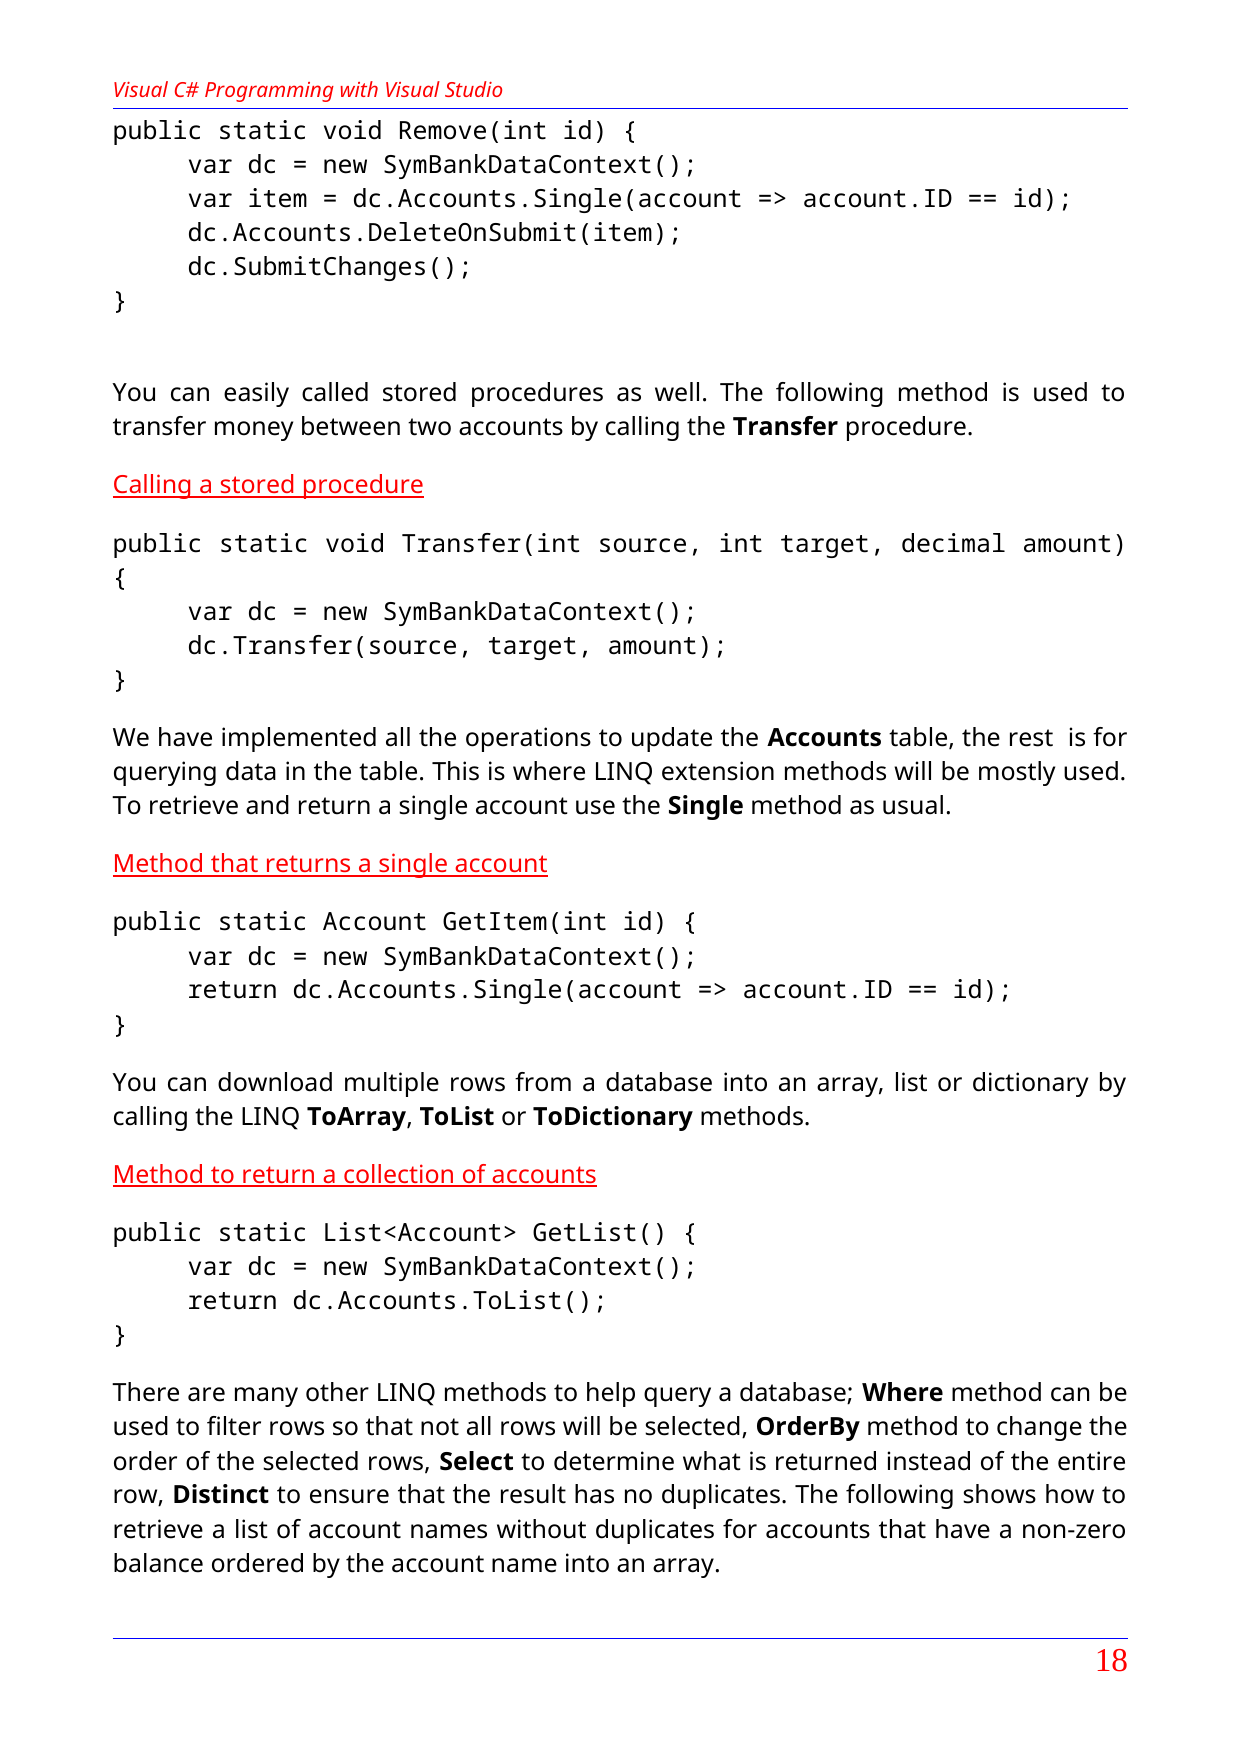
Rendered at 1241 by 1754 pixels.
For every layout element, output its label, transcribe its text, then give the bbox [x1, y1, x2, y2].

text We have implemented all the operations to update the Accounts table, the rest is for querying data in the table. This is where LINQ extension methods will be mostly used. To retrieve and return a single account use the Single method as usual. [112, 720, 1128, 822]
text Calling a stored procedure [112, 467, 1128, 501]
text You can download multiple rows from a database into an array, list or dictionary by calling the LINQ ToArray, ToList or ToDictionary methods. [112, 1064, 1128, 1132]
text } [112, 1317, 1128, 1351]
text public static Account GetItem(int id) { [112, 904, 1128, 938]
text You can easily called stored procedures as well. The following method is used to transfer money between two accounts by calling the Transfer procedure. [112, 375, 1128, 443]
text } [112, 662, 1128, 696]
text var item = dc.Accounts.Single(account => account.ID == id); [112, 181, 1128, 215]
text public static void Transfer(int source, int target, decimal amount) { [112, 525, 1128, 593]
text There are many other LINQ methods to help query a database; Where method can be used to filter rows so that not all rows will be selected, OrderBy method to change the order of the selected rows, Select to determine what is returned instead of the entire row, Distinct to ensure that the result has no duplicates. The following shows how to retrieve a list of account names without duplicates for accounts that have a non-zero balance ordered by the account name into an array. [112, 1375, 1128, 1579]
text Method to return a collection of accounts [112, 1157, 1128, 1191]
text public static List<Account> GetList() { [112, 1215, 1128, 1249]
text public static void Remove(int id) { [112, 112, 1128, 147]
text } [112, 283, 1128, 317]
text return dc.Accounts.Single(account => account.ID == id); [112, 972, 1128, 1006]
text return dc.Accounts.ToList(); [112, 1283, 1128, 1317]
text var dc = new SymBankDataContext(); [112, 147, 1128, 181]
text dc.Transfer(source, target, amount); [112, 627, 1128, 662]
text var dc = new SymBankDataContext(); [112, 938, 1128, 972]
text var dc = new SymBankDataContext(); [112, 1249, 1128, 1283]
text Method that returns a single account [112, 846, 1128, 880]
text dc.Accounts.DeleteOnSubmit(item); [112, 215, 1128, 249]
text dc.SubmitChanges(); [112, 249, 1128, 283]
text } [112, 1006, 1128, 1040]
text var dc = new SymBankDataContext(); [112, 593, 1128, 627]
